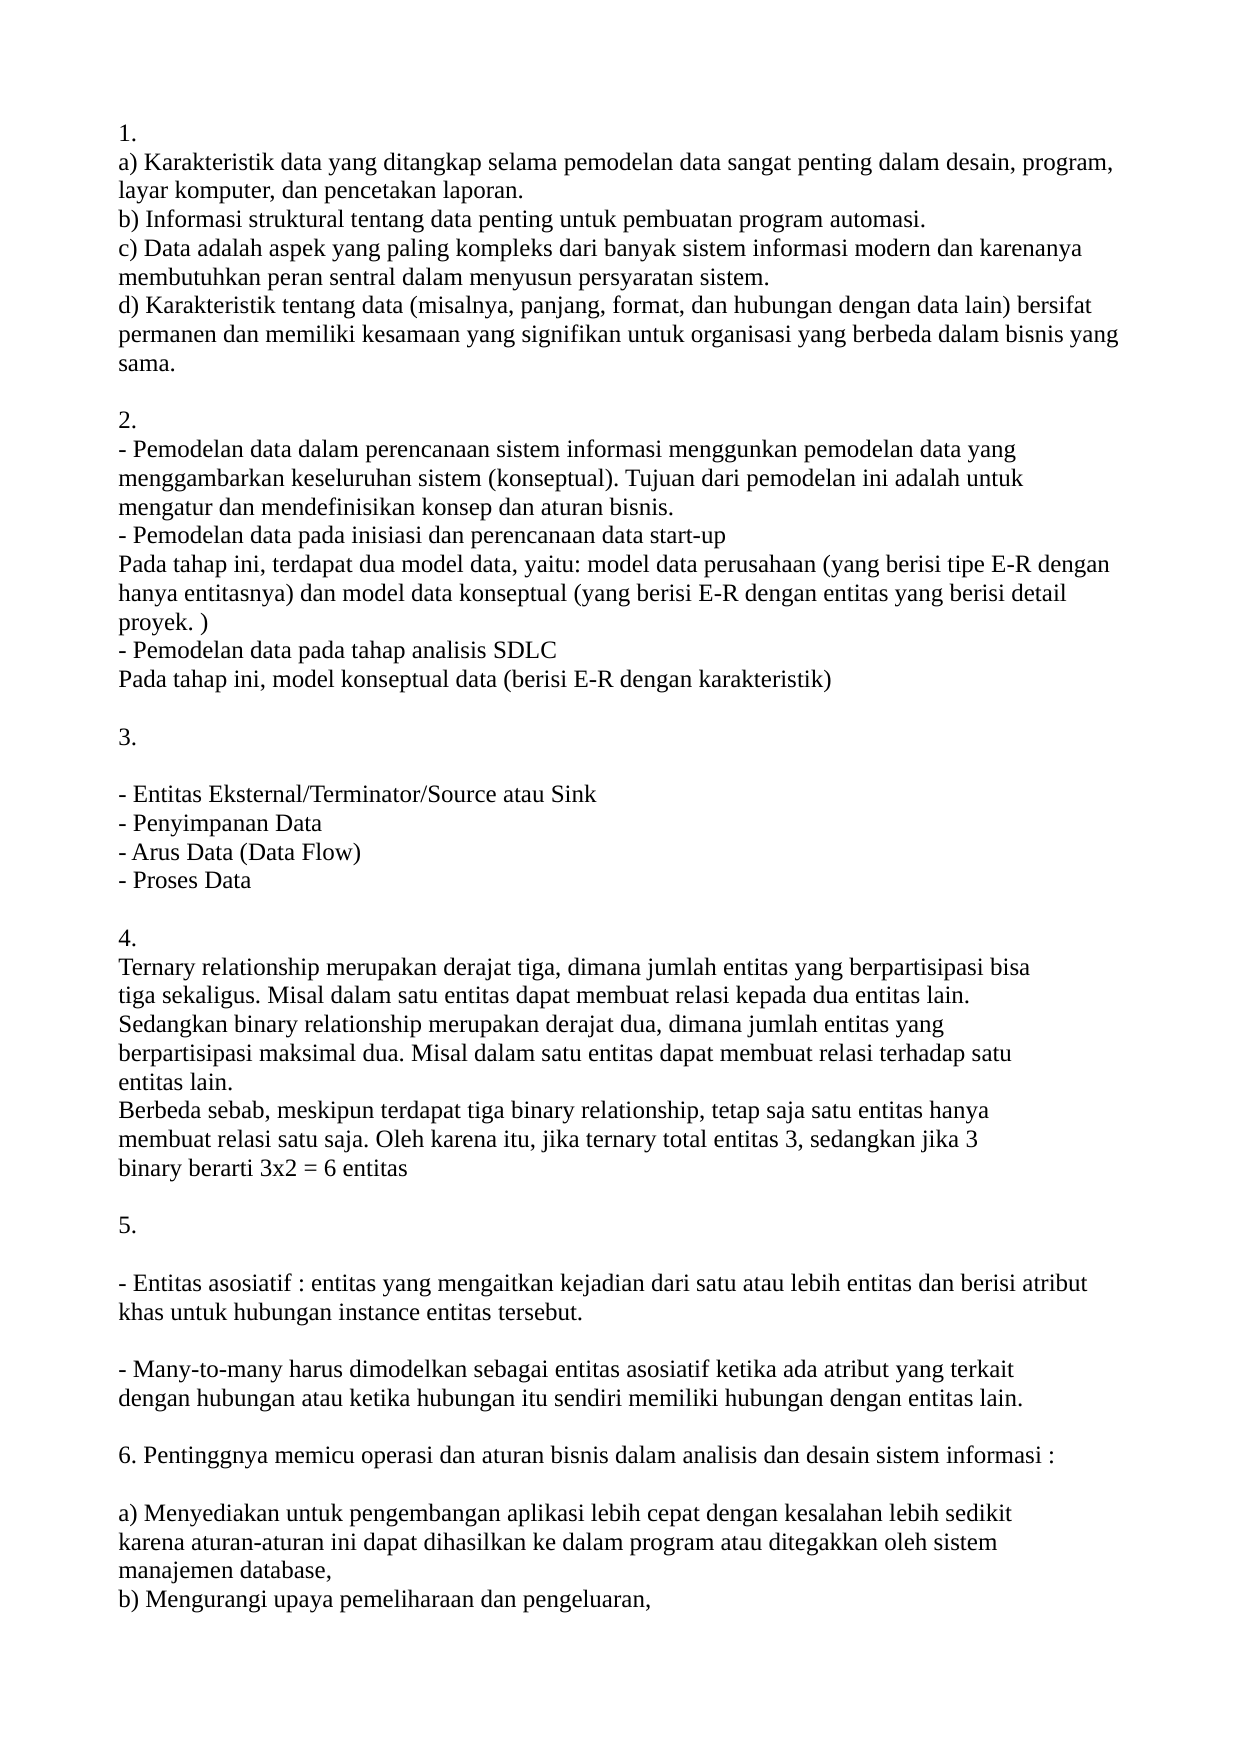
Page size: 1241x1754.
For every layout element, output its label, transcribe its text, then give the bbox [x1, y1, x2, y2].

text tiga sekaligus. Misal dalam satu entitas dapat membuat relasi kepada dua entitas lain. [118, 981, 1122, 1009]
text b) Informasi struktural tentang data penting untuk pembuatan program automasi. [118, 204, 1122, 233]
text - Pemodelan data pada inisiasi dan perencanaan data start-up [118, 521, 1122, 549]
text manajemen database, [118, 1556, 1122, 1584]
text - Arus Data (Data Flow) [118, 837, 1122, 866]
text b) Mengurangi upaya pemeliharaan dan pengeluaran, [118, 1584, 1122, 1613]
text 6. Pentinggnya memicu operasi dan aturan bisnis dalam analisis dan desain sistem informasi : [118, 1441, 1122, 1469]
text - Entitas Eksternal/Terminator/Source atau Sink [118, 779, 1122, 808]
text - Pemodelan data dalam perencanaan sistem informasi menggunkan pemodelan data yang menggambarkan keseluruhan sistem (konseptual). Tujuan dari pemodelan ini adalah untuk mengatur dan mendefinisikan konsep dan aturan bisnis. [118, 434, 1122, 521]
text Sedangkan binary relationship merupakan derajat dua, dimana jumlah entitas yang [118, 1009, 1122, 1038]
text - Penyimpanan Data [118, 808, 1122, 837]
text 1. [118, 118, 1122, 147]
text a) Menyediakan untuk pengembangan aplikasi lebih cepat dengan kesalahan lebih sedikit [118, 1498, 1122, 1527]
text karena aturan-aturan ini dapat dihasilkan ke dalam program atau ditegakkan oleh sistem [118, 1527, 1122, 1556]
text 5. [118, 1211, 1122, 1239]
text 3. [118, 722, 1122, 751]
text - Many-to-many harus dimodelkan sebagai entitas asosiatif ketika ada atribut yang terkait [118, 1354, 1122, 1383]
text 2. [118, 406, 1122, 434]
text - Pemodelan data pada tahap analisis SDLC [118, 636, 1122, 664]
text Ternary relationship merupakan derajat tiga, dimana jumlah entitas yang berpartisipasi bisa [118, 952, 1122, 981]
text a) Karakteristik data yang ditangkap selama pemodelan data sangat penting dalam desain, program, layar komputer, dan pencetakan laporan. [118, 147, 1122, 204]
text berpartisipasi maksimal dua. Misal dalam satu entitas dapat membuat relasi terhadap satu [118, 1038, 1122, 1067]
text c) Data adalah aspek yang paling kompleks dari banyak sistem informasi modern dan karenanya membutuhkan peran sentral dalam menyusun persyaratan sistem. [118, 233, 1122, 291]
text entitas lain. [118, 1067, 1122, 1096]
text Pada tahap ini, model konseptual data (berisi E-R dengan karakteristik) [118, 664, 1122, 693]
text Berbeda sebab, meskipun terdapat tiga binary relationship, tetap saja satu entitas hanya [118, 1096, 1122, 1124]
text 4. [118, 923, 1122, 952]
text dengan hubungan atau ketika hubungan itu sendiri memiliki hubungan dengan entitas lain. [118, 1383, 1122, 1412]
text binary berarti 3x2 = 6 entitas [118, 1153, 1122, 1211]
text - Entitas asosiatif : entitas yang mengaitkan kejadian dari satu atau lebih entitas dan berisi atribut khas untuk hubungan instance entitas tersebut. [118, 1268, 1122, 1326]
text - Proses Data [118, 866, 1122, 894]
text d) Karakteristik tentang data (misalnya, panjang, format, dan hubungan dengan data lain) bersifat permanen dan memiliki kesamaan yang signifikan untuk organisasi yang berbeda dalam bisnis yang sama. [118, 291, 1122, 377]
text Pada tahap ini, terdapat dua model data, yaitu: model data perusahaan (yang berisi tipe E-R dengan hanya entitasnya) dan model data konseptual (yang berisi E-R dengan entitas yang berisi detail proyek. ) [118, 549, 1122, 636]
text membuat relasi satu saja. Oleh karena itu, jika ternary total entitas 3, sedangkan jika 3 [118, 1124, 1122, 1153]
